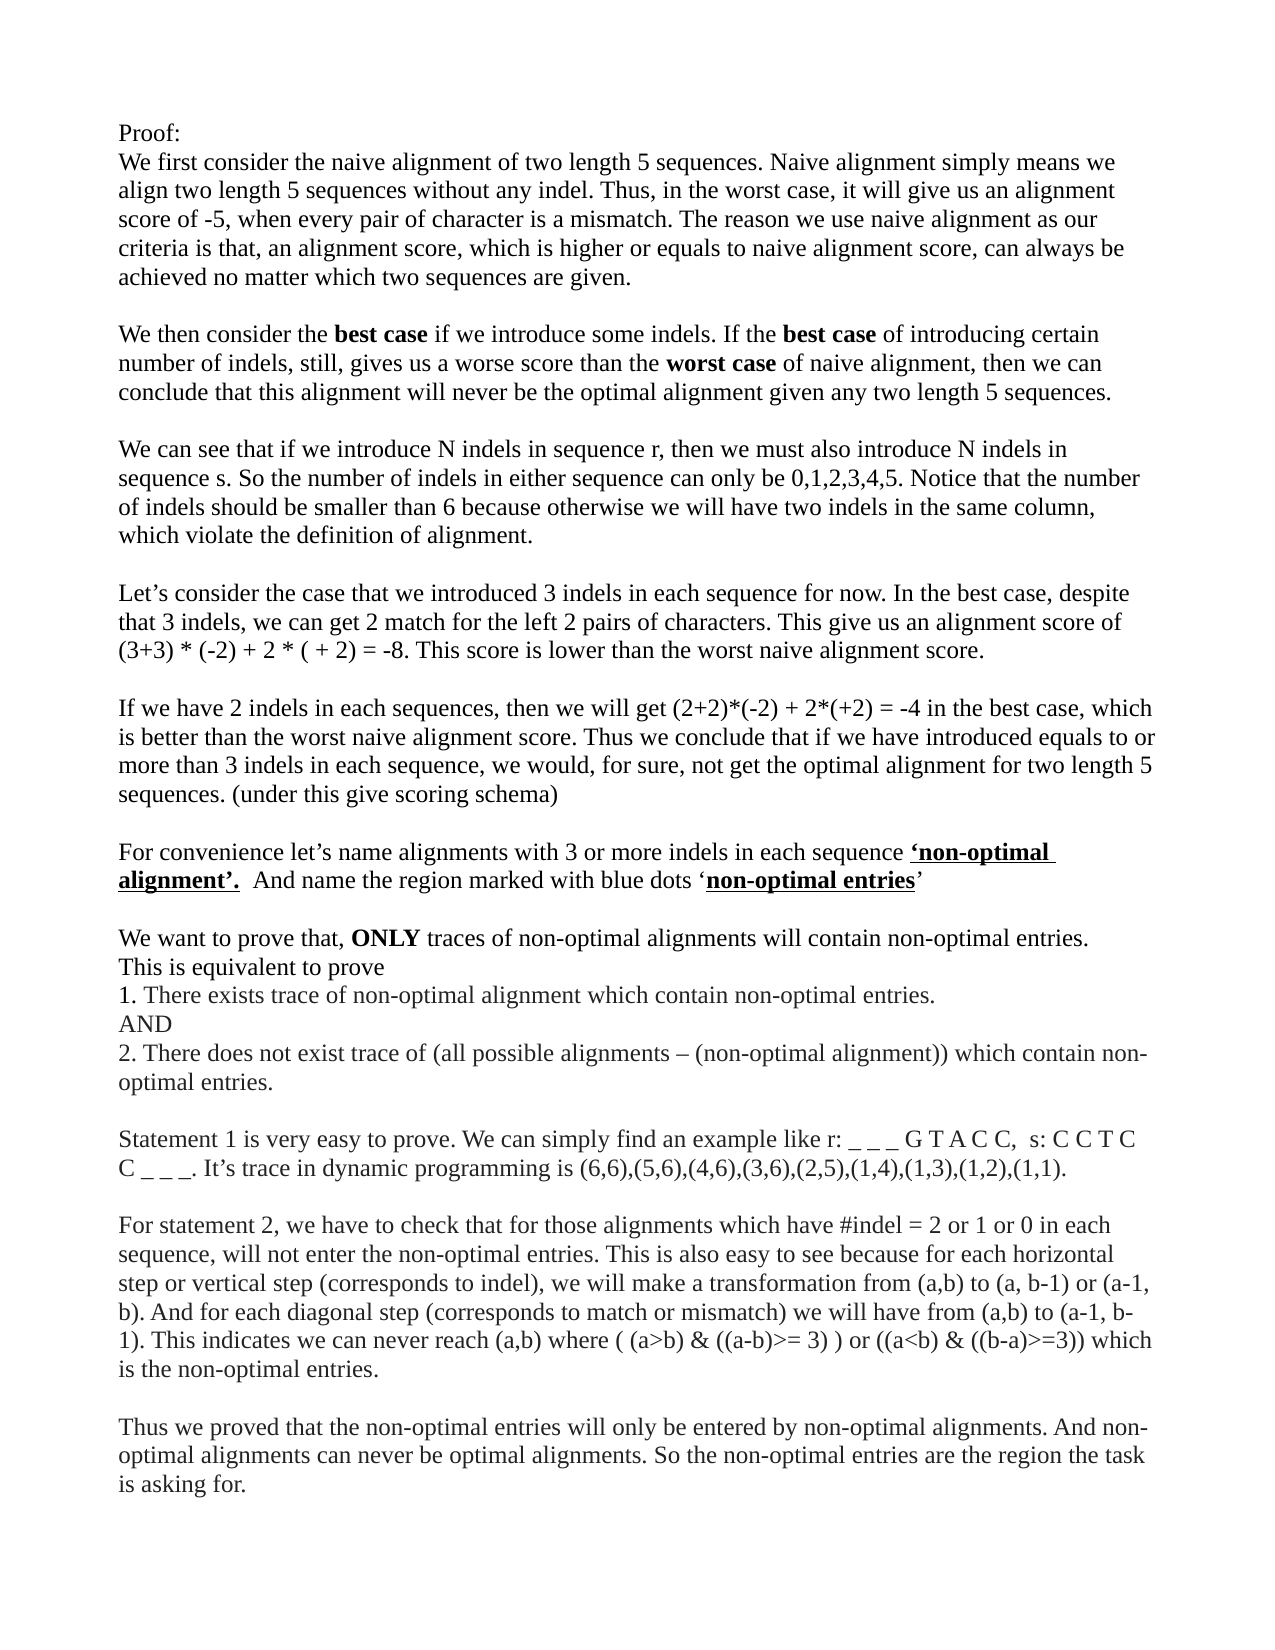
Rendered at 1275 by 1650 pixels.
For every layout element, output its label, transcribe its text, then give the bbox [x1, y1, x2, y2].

text For statement 2, we have to check that for those alignments which have #indel = 2 or 1 or 0 in each sequence, will not enter the non-optimal entries. This is also easy to see because for each horizontal step or vertical step (corresponds to indel), we will make a transformation from (a,b) to (a, b-1) or (a-1, b). And for each diagonal step (corresponds to match or mismatch) we will have from (a,b) to (a-1, b-1). This indicates we can never reach (a,b) where ( (a>b) & ((a-b)>= 3) ) or ((a<b) & ((b-a)>=3)) which is the non-optimal entries. [118, 1211, 1157, 1383]
text AND [118, 1009, 1157, 1038]
text We then consider the best case if we introduce some indels. If the best case of introducing certain number of indels, still, gives us a worse score than the worst case of naive alignment, then we can conclude that this alignment will never be the optimal alignment given any two length 5 sequences. [118, 319, 1157, 406]
text We can see that if we introduce N indels in sequence r, then we must also introduce N indels in sequence s. So the number of indels in either sequence can only be 0,1,2,3,4,5. Notice that the number of indels should be smaller than 6 because otherwise we will have two indels in the same column, which violate the definition of alignment. [118, 434, 1157, 549]
text We first consider the naive alignment of two length 5 sequences. Naive alignment simply means we align two length 5 sequences without any indel. Thus, in the worst case, it will give us an alignment score of -5, when every pair of character is a mismatch. The reason we use naive alignment as our criteria is that, an alignment score, which is higher or equals to naive alignment score, can always be achieved no matter which two sequences are given. [118, 147, 1157, 291]
text This is equivalent to prove [118, 952, 1157, 981]
text We want to prove that, ONLY traces of non-optimal alignments will contain non-optimal entries. [118, 923, 1157, 952]
text Statement 1 is very easy to prove. We can simply find an example like r: _ _ _ G T A C C, s: C C T C C _ _ _. It’s trace in dynamic programming is (6,6),(5,6),(4,6),(3,6),(2,5),(1,4),(1,3),(1,2),(1,1). [118, 1124, 1157, 1182]
text Let’s consider the case that we introduced 3 indels in each sequence for now. In the best case, despite that 3 indels, we can get 2 match for the left 2 pairs of characters. This give us an alignment score of (3+3) * (-2) + 2 * ( + 2) = -8. This score is lower than the worst naive alignment score. [118, 578, 1157, 664]
text For convenience let’s name alignments with 3 or more indels in each sequence ‘non-optimal alignment’. And name the region marked with blue dots ‘non-optimal entries’ [118, 837, 1157, 894]
text 2. There does not exist trace of (all possible alignments – (non-optimal alignment)) which contain non-optimal entries. [118, 1038, 1157, 1096]
text Thus we proved that the non-optimal entries will only be entered by non-optimal alignments. And non-optimal alignments can never be optimal alignments. So the non-optimal entries are the region the task is asking for. [118, 1412, 1157, 1498]
text If we have 2 indels in each sequences, then we will get (2+2)*(-2) + 2*(+2) = -4 in the best case, which is better than the worst naive alignment score. Thus we conclude that if we have introduced equals to or more than 3 indels in each sequence, we would, for sure, not get the optimal alignment for two length 5 sequences. (under this give scoring schema) [118, 693, 1157, 808]
text 1. There exists trace of non-optimal alignment which contain non-optimal entries. [118, 981, 1157, 1009]
text Proof: [118, 118, 1157, 147]
